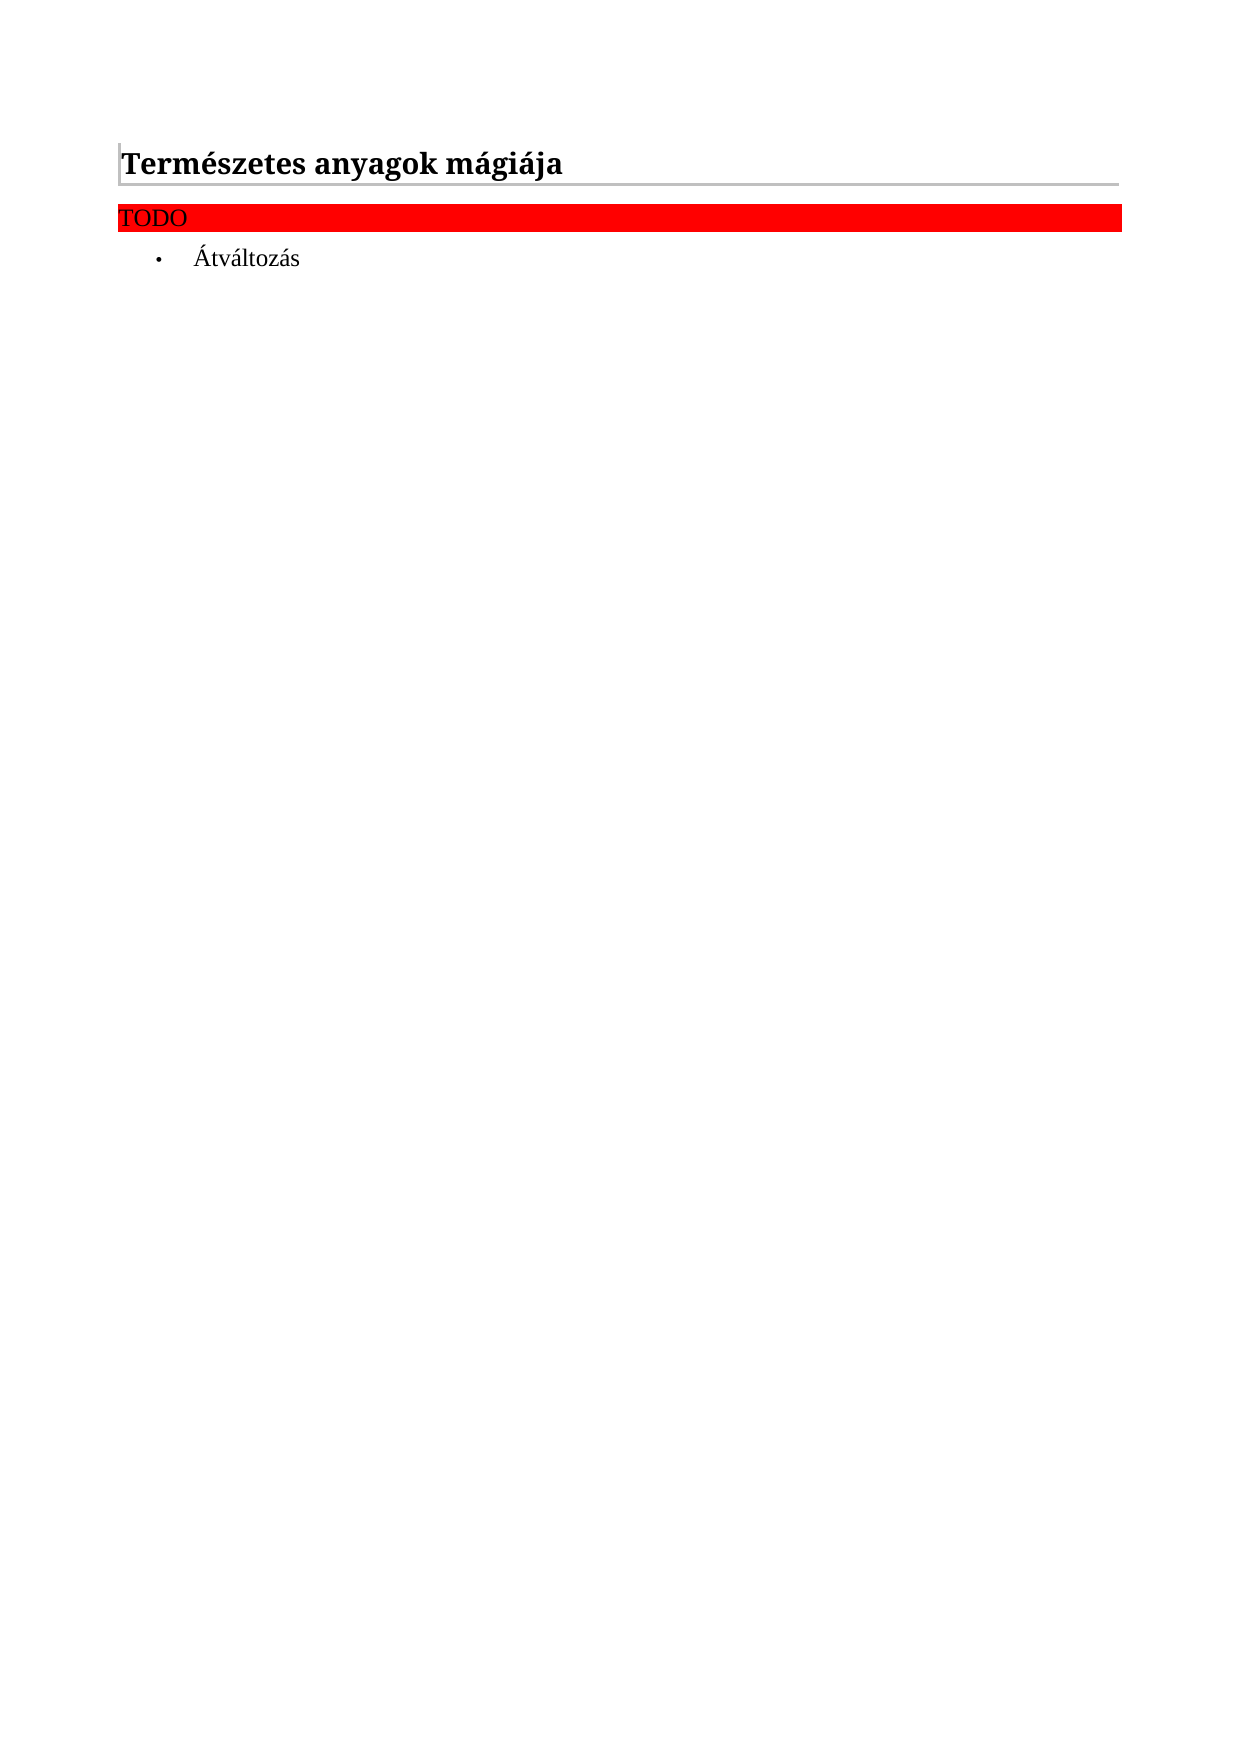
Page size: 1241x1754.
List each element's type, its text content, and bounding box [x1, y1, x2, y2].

list Átváltozás [156, 244, 1122, 272]
text TODO [118, 204, 1122, 232]
subtitle Természetes anyagok mágiája [121, 143, 1122, 183]
